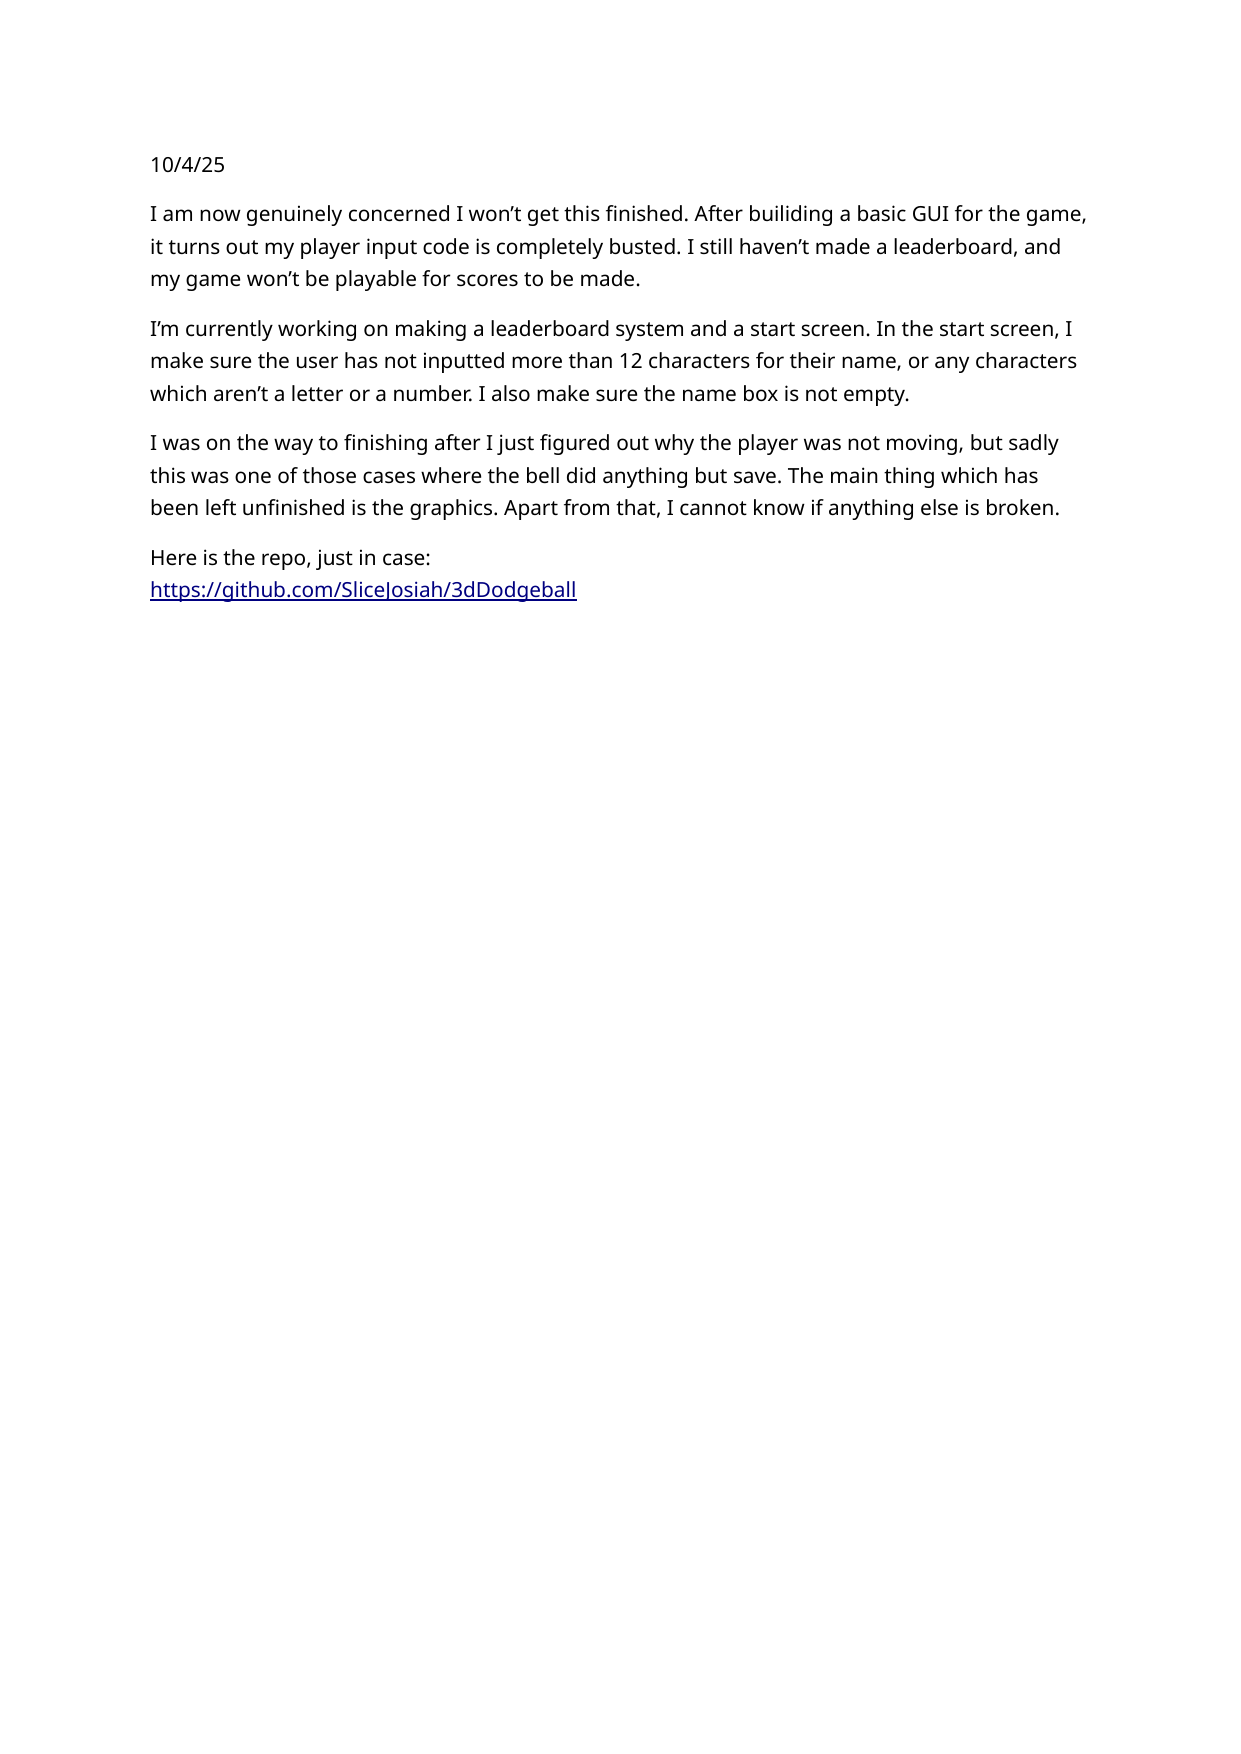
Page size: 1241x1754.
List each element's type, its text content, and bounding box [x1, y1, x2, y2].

text 10/4/25 [150, 150, 1090, 178]
text Here is the repo, just in case: https://github.com/SliceJosiah/3dDodgeball [150, 543, 1090, 604]
text I’m currently working on making a leaderboard system and a start screen. In the start screen, I make sure the user has not inputted more than 12 characters for their name, or any characters which aren’t a letter or a number. I also make sure the name box is not empty. [150, 314, 1090, 407]
text I was on the way to finishing after I just figured out why the player was not moving, but sadly this was one of those cases where the bell did anything but save. The main thing which has been left unfinished is the graphics. Apart from that, I cannot know if anything else is broken. [150, 428, 1090, 522]
text I am now genuinely concerned I won’t get this finished. After builiding a basic GUI for the game, it turns out my player input code is completely busted. I still haven’t made a leaderboard, and my game won’t be playable for scores to be made. [150, 199, 1090, 293]
